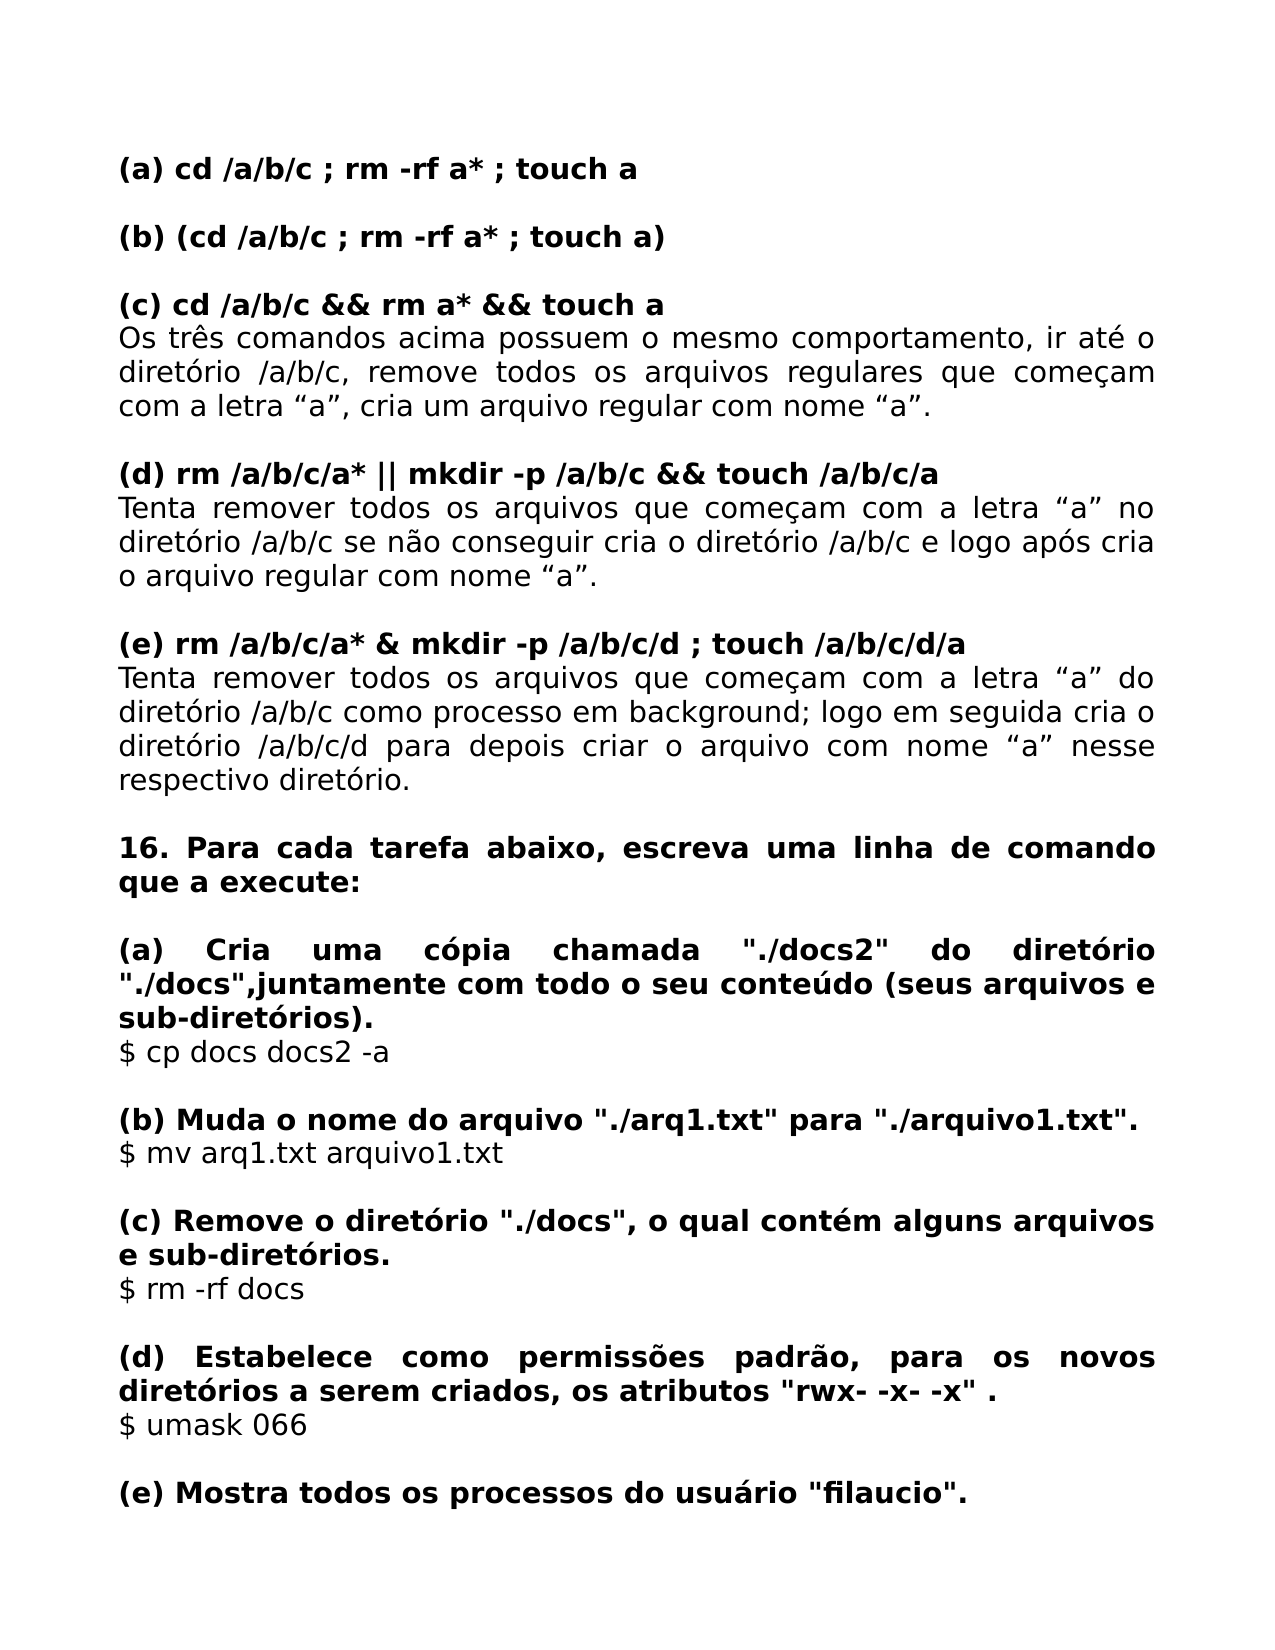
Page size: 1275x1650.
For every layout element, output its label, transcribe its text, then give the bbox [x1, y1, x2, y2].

text $ cp docs docs2 -a [118, 1035, 1157, 1069]
text (e) Mostra todos os processos do usuário "filaucio". [118, 1476, 1157, 1510]
text Tenta remover todos os arquivos que começam com a letra “a” do diretório /a/b/c como processo em background; logo em seguida cria o diretório /a/b/c/d para depois criar o arquivo com nome “a” nesse respectivo diretório. [118, 661, 1157, 797]
text (a) cd /a/b/c ; rm -rf a* ; touch a [118, 152, 1157, 186]
text (b) Muda o nome do arquivo "./arq1.txt" para "./arquivo1.txt". [118, 1103, 1157, 1137]
text (d) rm /a/b/c/a* || mkdir -p /a/b/c && touch /a/b/c/a [118, 458, 1157, 492]
text (d) Estabelece como permissões padrão, para os novos diretórios a serem criados, os atributos "rwx- -x- -x" . [118, 1341, 1157, 1408]
text $ umask 066 [118, 1408, 1157, 1442]
text (a) Cria uma cópia chamada "./docs2" do diretório "./docs",juntamente com todo o seu conteúdo (seus arquivos e sub-diretórios). [118, 933, 1157, 1035]
text (c) Remove o diretório "./docs", o qual contém alguns arquivos e sub-diretórios. [118, 1205, 1157, 1273]
text Tenta remover todos os arquivos que começam com a letra “a” no diretório /a/b/c se não conseguir cria o diretório /a/b/c e logo após cria o arquivo regular com nome “a”. [118, 492, 1157, 593]
text (b) (cd /a/b/c ; rm -rf a* ; touch a) [118, 220, 1157, 254]
text $ rm -rf docs [118, 1273, 1157, 1307]
text Os três comandos acima possuem o mesmo comportamento, ir até o diretório /a/b/c, remove todos os arquivos regulares que começam com a letra “a”, cria um arquivo regular com nome “a”. [118, 322, 1157, 424]
text 16. Para cada tarefa abaixo, escreva uma linha de comando que a execute: [118, 831, 1157, 899]
text $ mv arq1.txt arquivo1.txt [118, 1137, 1157, 1171]
text (c) cd /a/b/c && rm a* && touch a [118, 288, 1157, 322]
text (e) rm /a/b/c/a* & mkdir -p /a/b/c/d ; touch /a/b/c/d/a [118, 627, 1157, 661]
